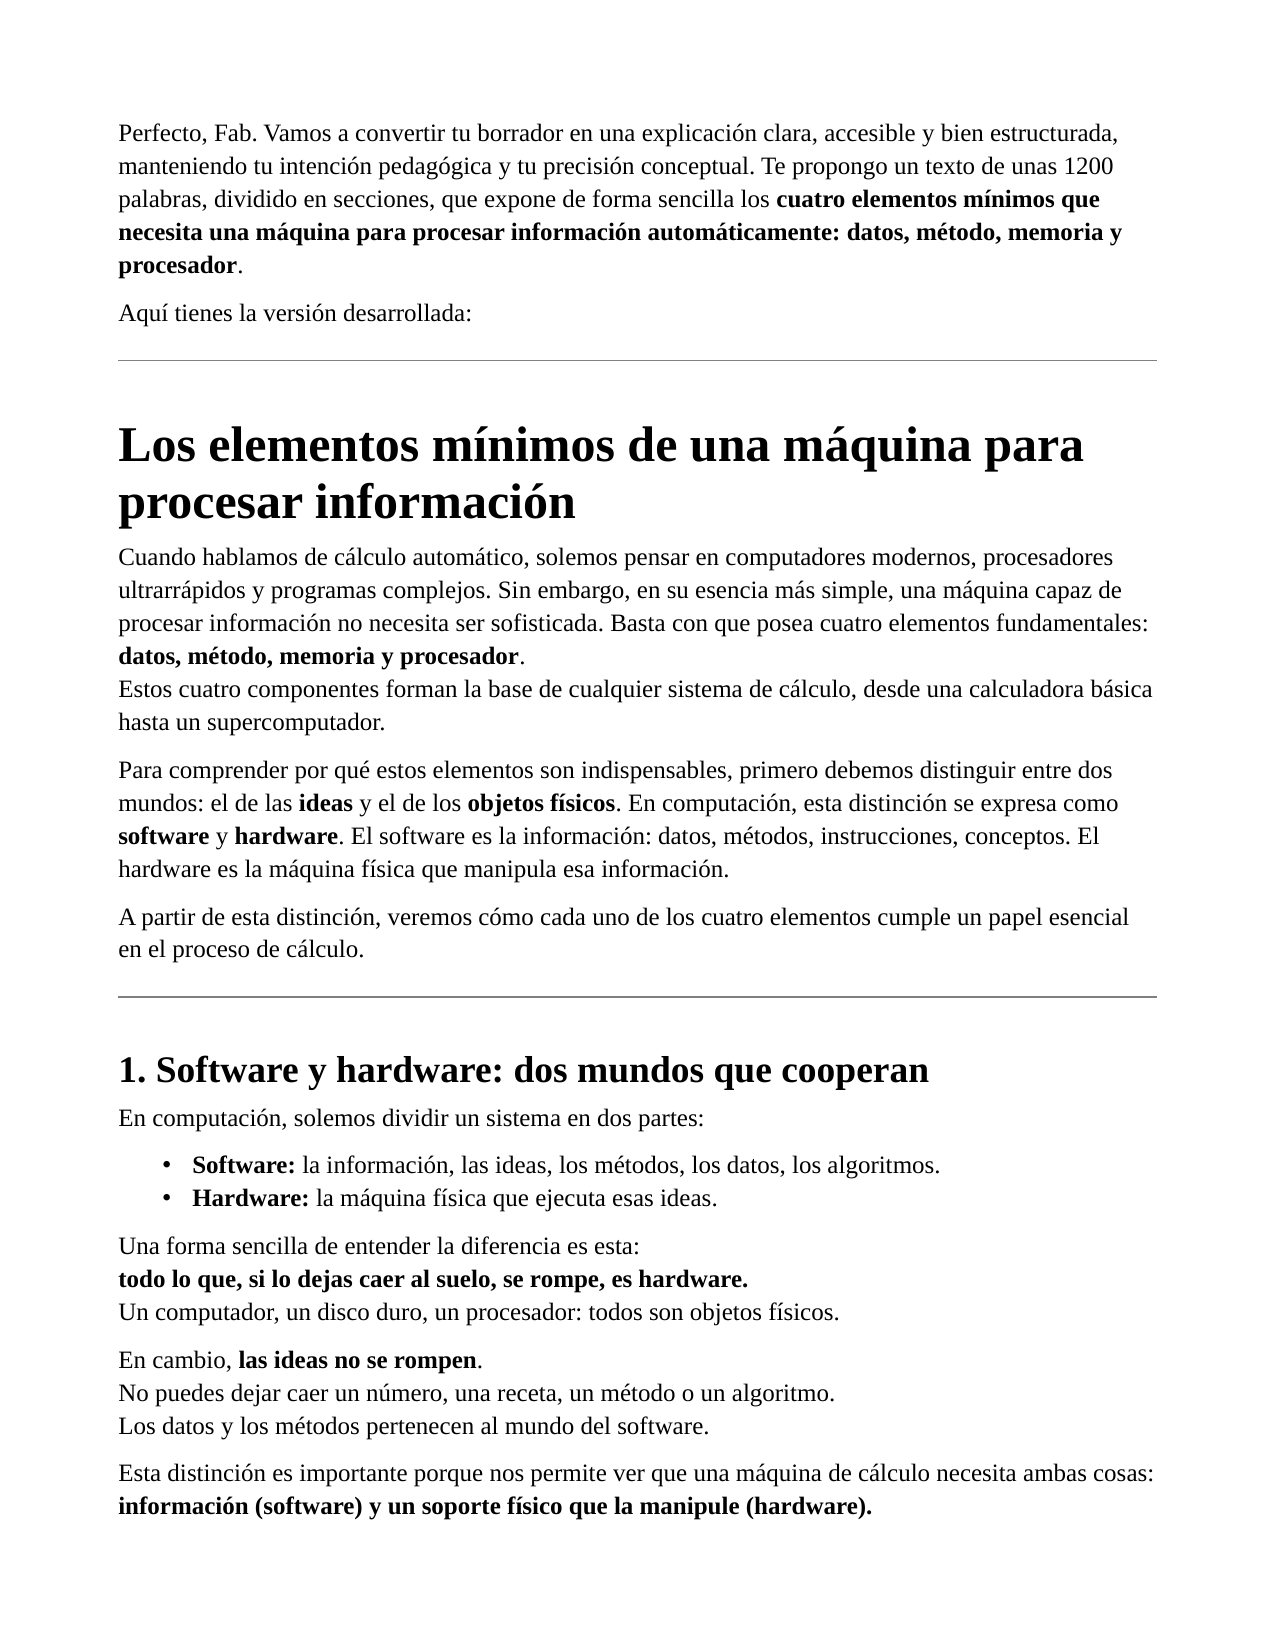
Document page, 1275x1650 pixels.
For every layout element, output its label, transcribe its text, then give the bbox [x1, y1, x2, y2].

list Hardware: la máquina física que ejecuta esas ideas. [162, 1183, 1157, 1212]
subtitle Los elementos mínimos de una máquina para procesar información [118, 415, 1157, 530]
text Esta distinción es importante porque nos permite ver que una máquina de cálculo necesita ambas cosas: información (software) y un soporte físico que la manipule (hardware). [118, 1458, 1157, 1520]
text Cuando hablamos de cálculo automático, solemos pensar en computadores modernos, procesadores ultrarrápidos y programas complejos. Sin embargo, en su esencia más simple, una máquina capaz de procesar información no necesita ser sofisticada. Basta con que posea cuatro elementos fundamentales: datos, método, memoria y procesador. Estos cuatro componentes forman la base de cualquier sistema de cálculo, desde una calculadora básica hasta un supercomputador. [118, 542, 1157, 736]
text A partir de esta distinción, veremos cómo cada uno de los cuatro elementos cumple un papel esencial en el proceso de cálculo. [118, 902, 1157, 963]
text Una forma sencilla de entender la diferencia es esta: todo lo que, si lo dejas caer al suelo, se rompe, es hardware. Un computador, un disco duro, un procesador: todos son objetos físicos. [118, 1231, 1157, 1326]
subtitle 1. Software y hardware: dos mundos que cooperan [118, 1047, 1157, 1090]
text Aquí tienes la versión desarrollada: [118, 298, 1157, 327]
text Perfecto, Fab. Vamos a convertir tu borrador en una explicación clara, accesible y bien estructurada, manteniendo tu intención pedagógica y tu precisión conceptual. Te propongo un texto de unas 1200 palabras, dividido en secciones, que expone de forma sencilla los cuatro elementos mínimos que necesita una máquina para procesar información automáticamente: datos, método, memoria y procesador. [118, 118, 1157, 279]
text En computación, solemos dividir un sistema en dos partes: [118, 1103, 1157, 1132]
text Para comprender por qué estos elementos son indispensables, primero debemos distinguir entre dos mundos: el de las ideas y el de los objetos físicos. En computación, esta distinción se expresa como software y hardware. El software es la información: datos, métodos, instrucciones, conceptos. El hardware es la máquina física que manipula esa información. [118, 755, 1157, 883]
text En cambio, las ideas no se rompen. No puedes dejar caer un número, una receta, un método o un algoritmo. Los datos y los métodos pertenecen al mundo del software. [118, 1345, 1157, 1439]
list Software: la información, las ideas, los métodos, los datos, los algoritmos. [162, 1151, 1157, 1179]
